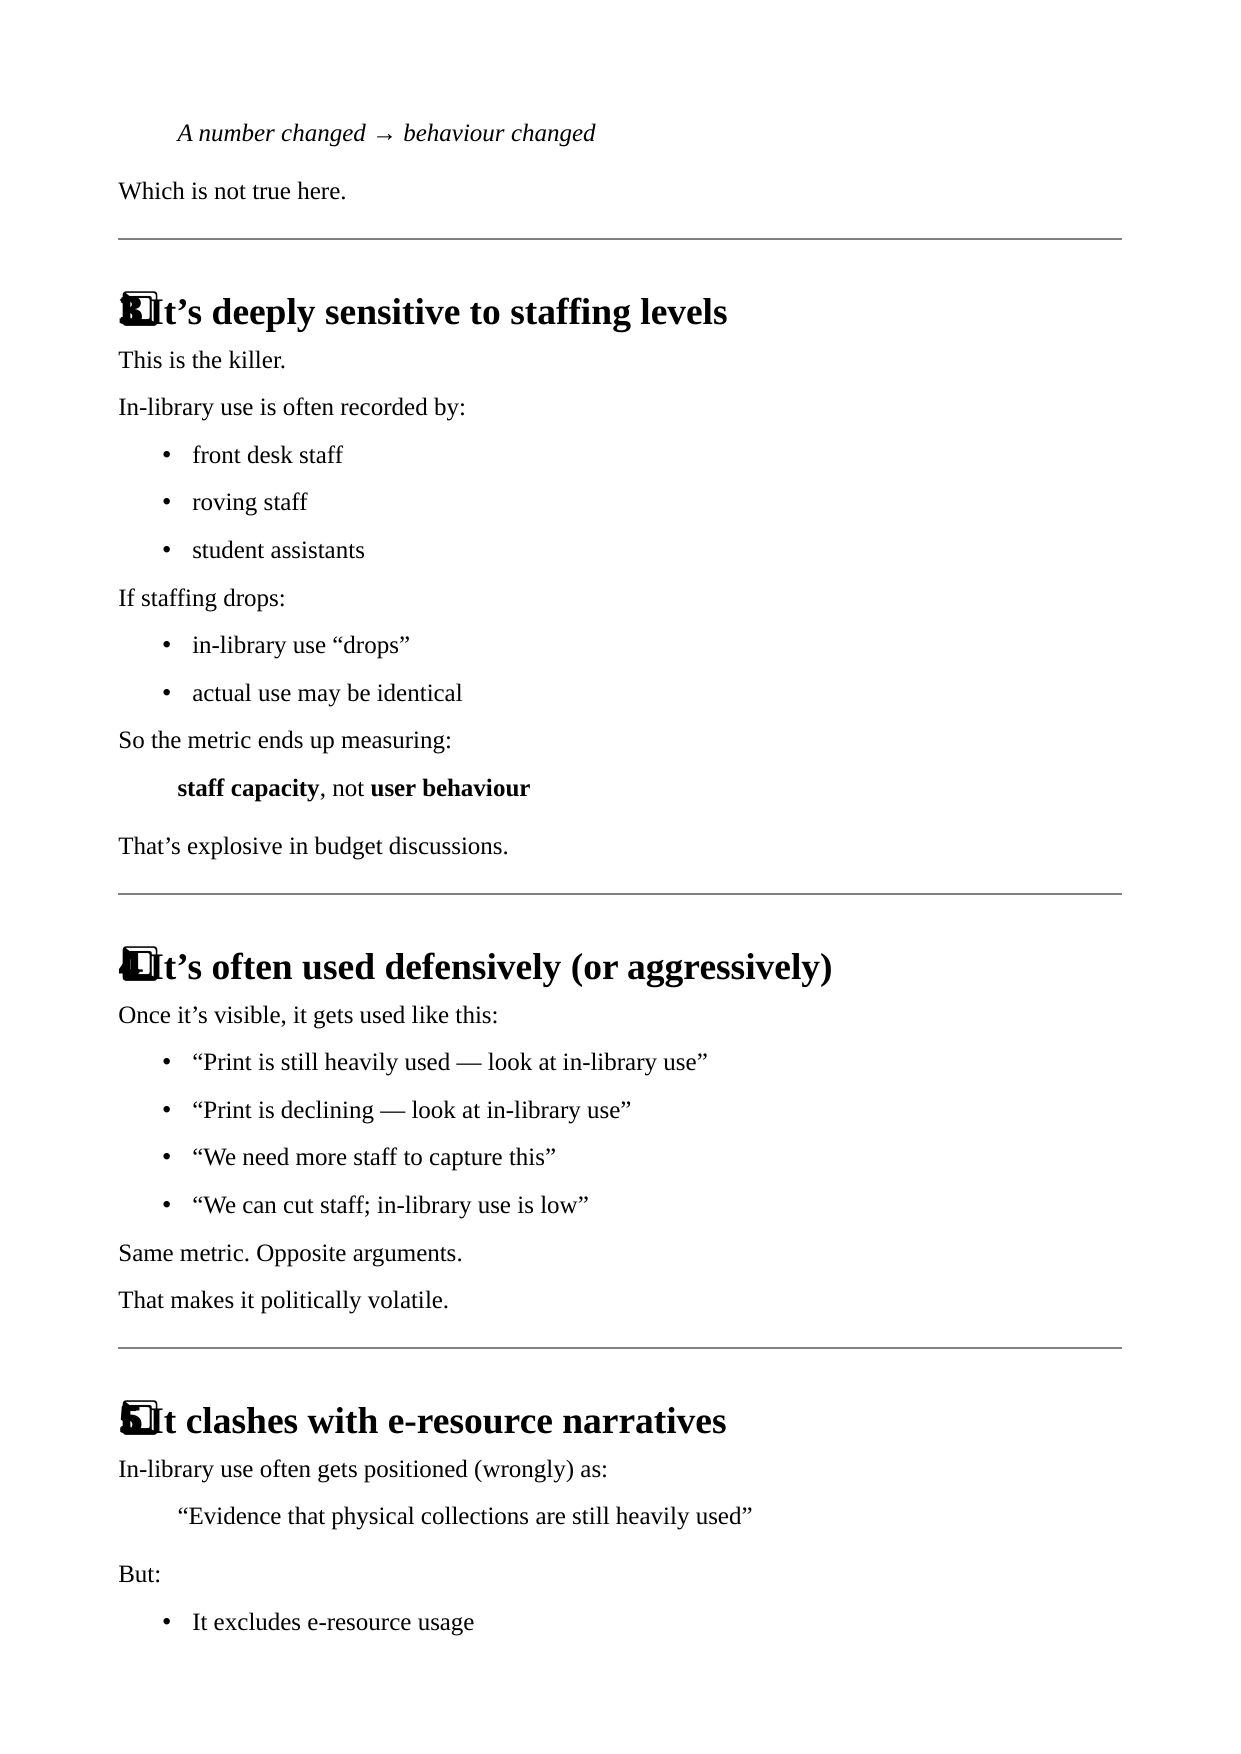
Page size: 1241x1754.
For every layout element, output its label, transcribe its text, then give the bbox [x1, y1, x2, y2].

list “We need more staff to capture this” [162, 1142, 1122, 1171]
list in-library use “drops” [162, 630, 1122, 659]
text That’s explosive in budget discussions. [118, 831, 1122, 860]
text “Evidence that physical collections are still heavily used” [177, 1501, 1063, 1530]
text That makes it politically volatile. [118, 1285, 1122, 1314]
text Once it’s visible, it gets used like this: [118, 1000, 1122, 1028]
text staff capacity, not user behaviour [177, 773, 1063, 802]
text This is the killer. [118, 345, 1122, 373]
list “Print is declining — look at in-library use” [162, 1095, 1122, 1124]
text If staffing drops: [118, 583, 1122, 611]
list roving staff [162, 487, 1122, 516]
subtitle 4️⃣ It’s often used defensively (or aggressively) [118, 944, 1122, 987]
text In-library use is often recorded by: [118, 392, 1122, 421]
list front desk staff [162, 440, 1122, 469]
subtitle 3️⃣ It’s deeply sensitive to staffing levels [118, 289, 1122, 332]
text In-library use often gets positioned (wrongly) as: [118, 1454, 1122, 1482]
text Same metric. Opposite arguments. [118, 1238, 1122, 1266]
list “We can cut staff; in-library use is low” [162, 1190, 1122, 1219]
list actual use may be identical [162, 678, 1122, 707]
list student assistants [162, 535, 1122, 564]
subtitle 5️⃣ It clashes with e-resource narratives [118, 1398, 1122, 1441]
list “Print is still heavily used — look at in-library use” [162, 1047, 1122, 1076]
text But: [118, 1559, 1122, 1588]
list It excludes e-resource usage [162, 1607, 1122, 1636]
text A number changed → behaviour changed [177, 118, 1063, 147]
text So the metric ends up measuring: [118, 726, 1122, 754]
text Which is not true here. [118, 176, 1122, 205]
